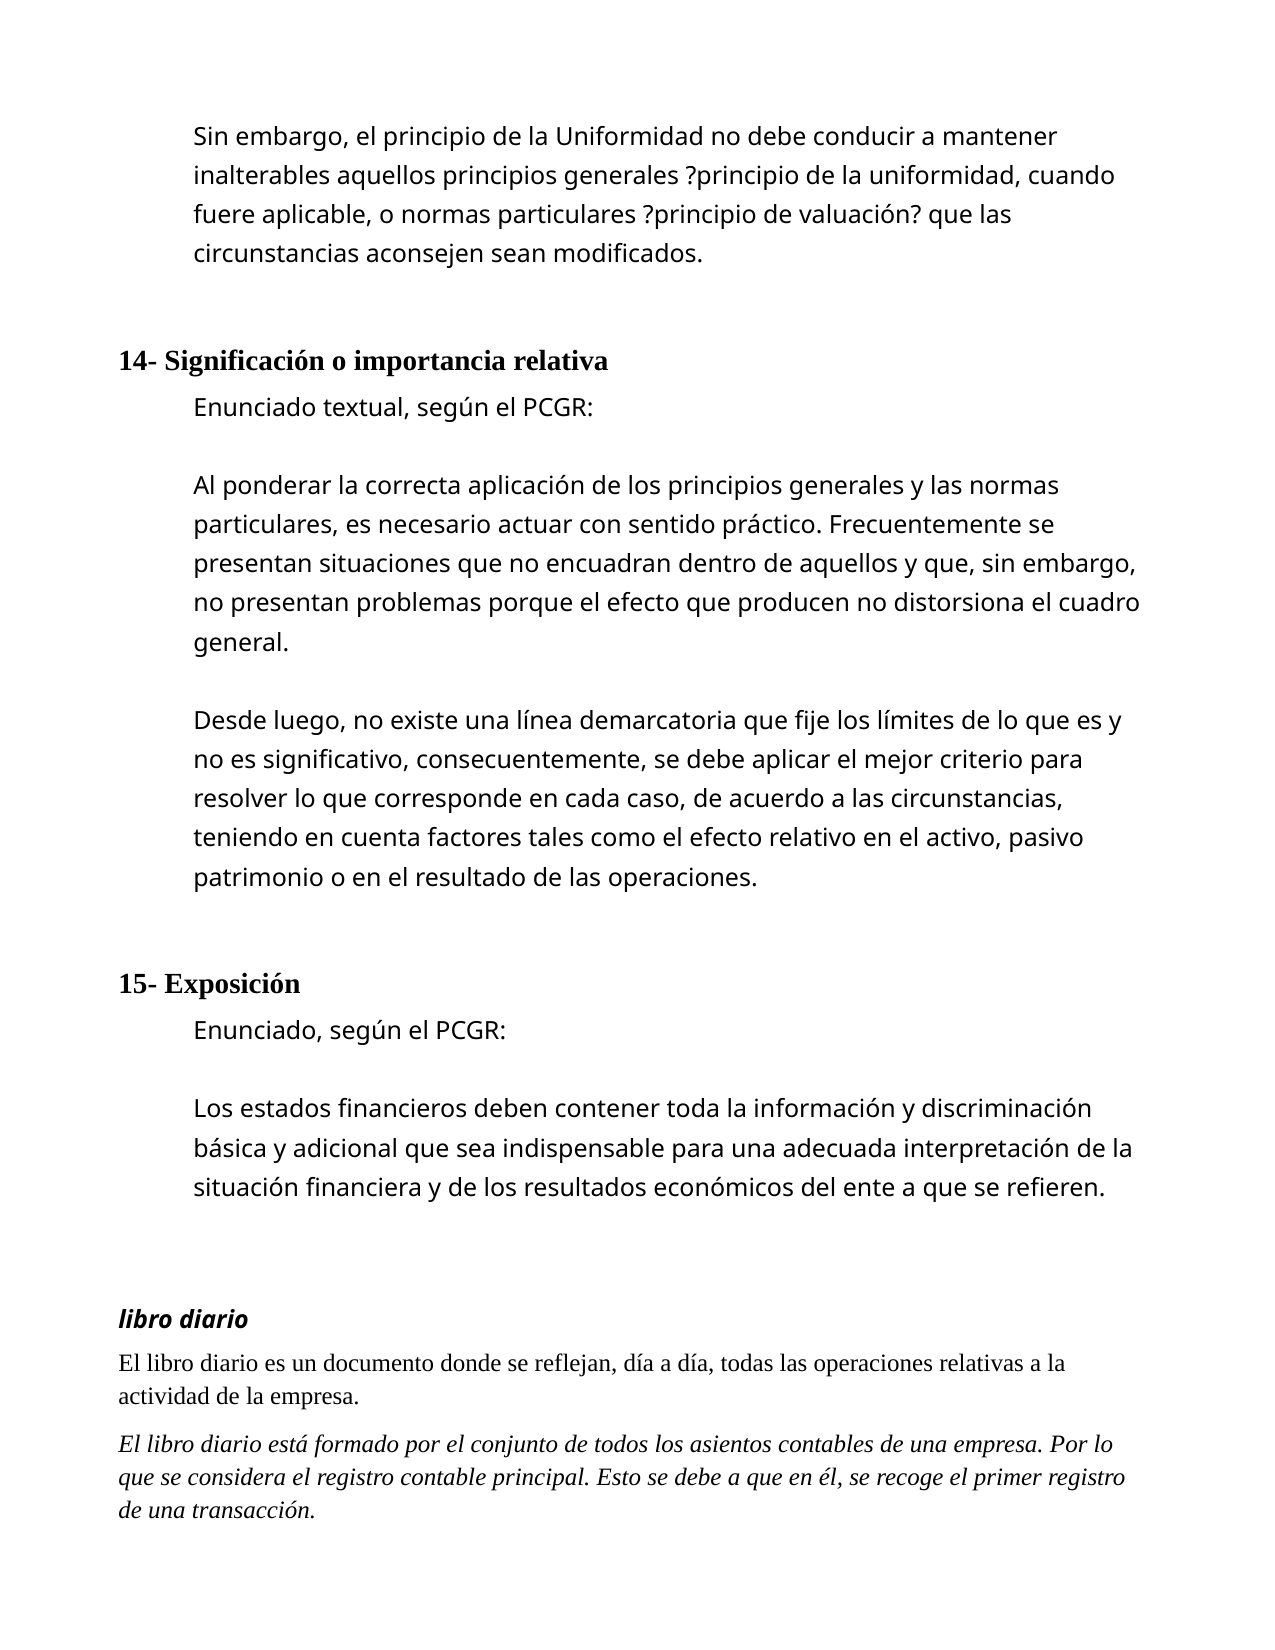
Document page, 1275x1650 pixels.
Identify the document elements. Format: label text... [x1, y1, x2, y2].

subtitle 15- Exposición [118, 967, 1157, 1000]
list Enunciado, según el PCGR: Los estados financieros deben contener toda la información y discriminación básica y adicional que sea indispensable para una adecuada interpretación de la situación financiera y de los resultados económicos del ente a que se refieren. [156, 1013, 1157, 1203]
list Enunciado textual, según el PCGR: Al ponderar la correcta aplicación de los principios generales y las normas particulares, es necesario actuar con sentido práctico. Frecuentemente se presentan situaciones que no encuadran dentro de aquellos y que, sin embargo, no presentan problemas porque el efecto que producen no distorsiona el cuadro general. Desde luego, no existe una línea demarcatoria que fije los límites de lo que es y no es significativo, consecuentemente, se debe aplicar el mejor criterio para resolver lo que corresponde en cada caso, de acuerdo a las circunstancias, teniendo en cuenta factores tales como el efecto relativo en el activo, pasivo patrimonio o en el resultado de las operaciones. [156, 389, 1157, 932]
subtitle 14- Significación o importancia relativa [118, 343, 1157, 377]
text El libro diario es un documento donde se reflejan, día a día, todas las operaciones relativas a la actividad de la empresa. [118, 1348, 1157, 1410]
subtitle libro diario [118, 1302, 1157, 1336]
text El libro diario está formado por el conjunto de todos los asientos contables de una empresa. Por lo que se considera el registro contable principal. Esto se debe a que en él, se recoge el primer registro de una transacción. [118, 1429, 1157, 1524]
list Sin embargo, el principio de la Uniformidad no debe conducir a mantener inalterables aquellos principios generales ?principio de la uniformidad, cuando fuere aplicable, o normas particulares ?principio de valuación? que las circunstancias aconsejen sean modificados. [156, 118, 1157, 309]
